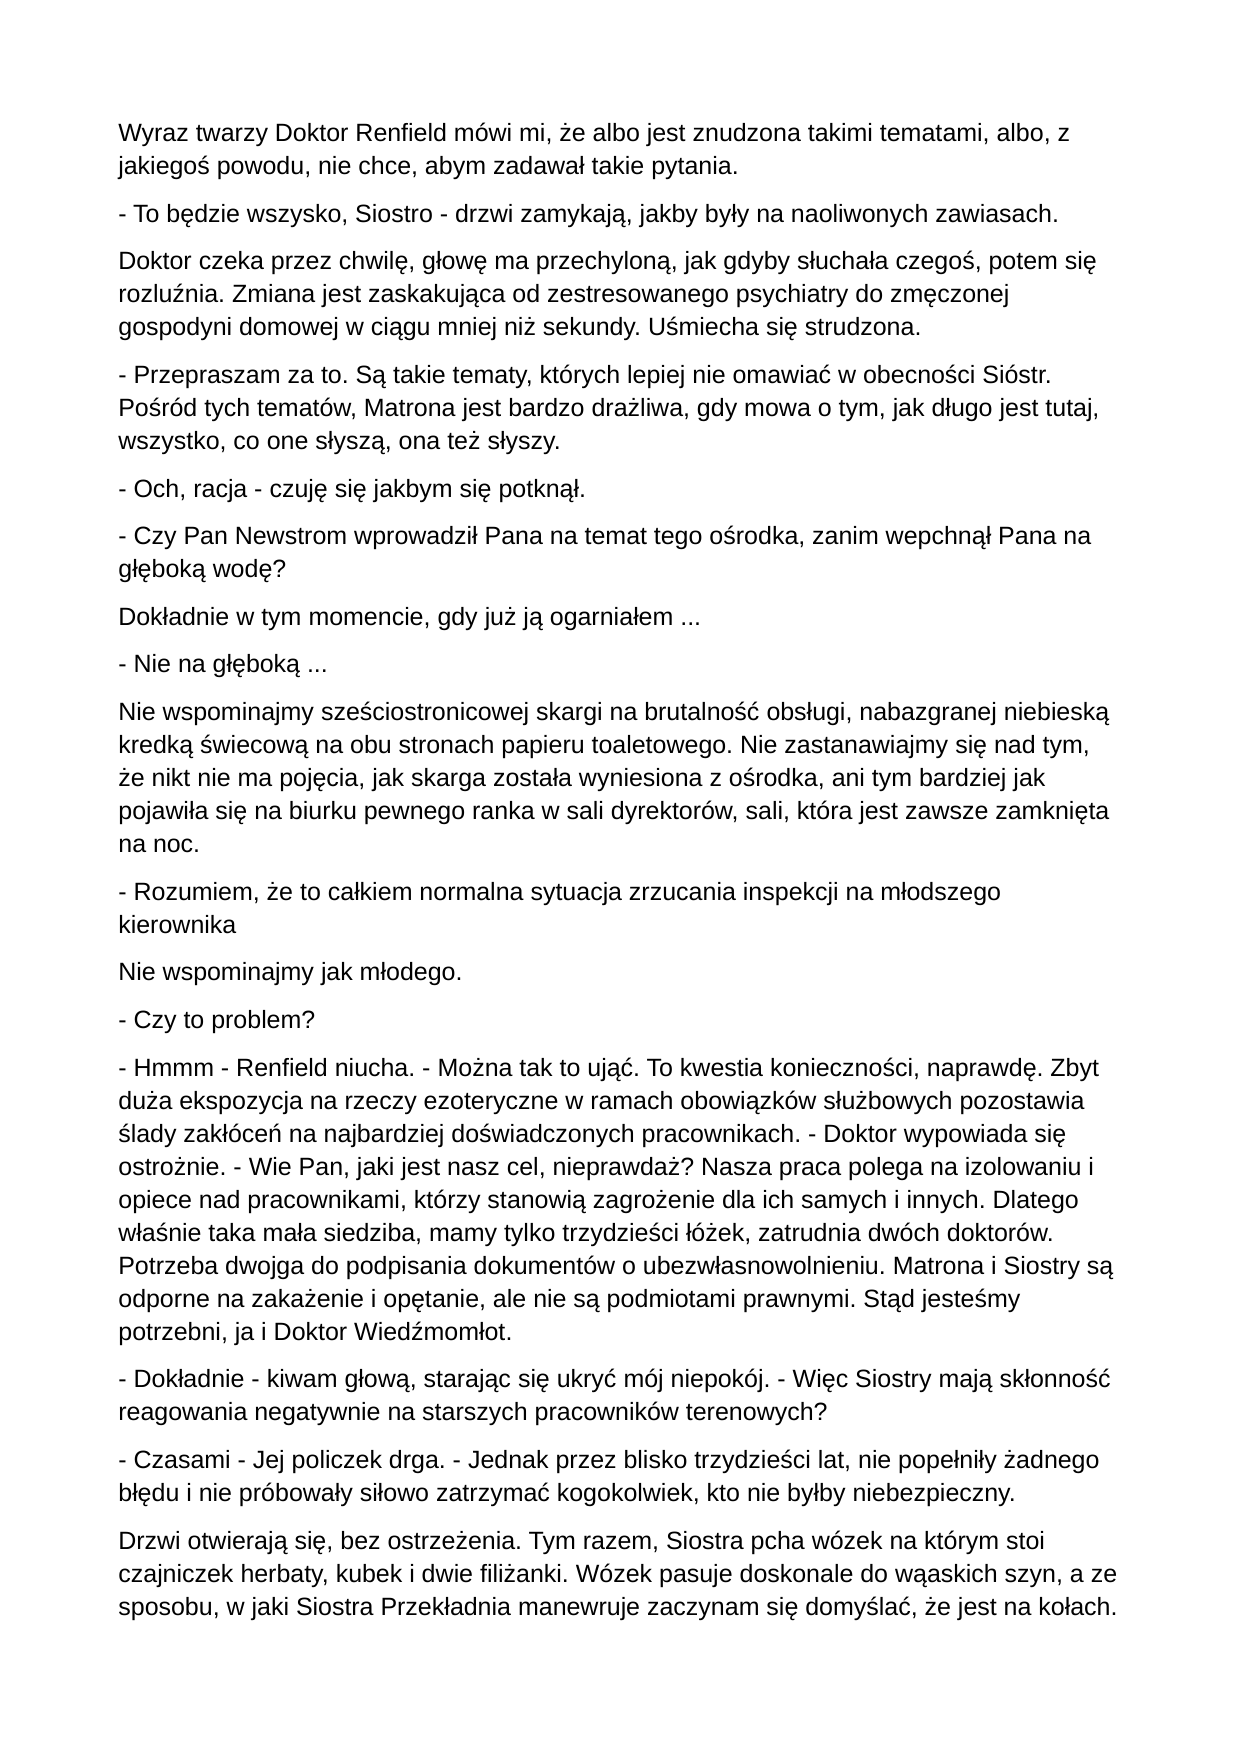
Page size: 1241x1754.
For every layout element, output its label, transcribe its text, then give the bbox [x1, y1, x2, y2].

text - Czy to problem? [118, 1005, 1122, 1034]
text Drzwi otwierają się, bez ostrzeżenia. Tym razem, Siostra pcha wózek na którym stoi czajniczek herbaty, kubek i dwie filiżanki. Wózek pasuje doskonale do wąaskich szyn, a ze sposobu, w jaki Siostra Przekładnia manewruje zaczynam się domyślać, że jest na kołach. [118, 1526, 1122, 1620]
text - Czy Pan Newstrom wprowadził Pana na temat tego ośrodka, zanim wepchnął Pana na głęboką wodę? [118, 521, 1122, 583]
text - Przepraszam za to. Są takie tematy, których lepiej nie omawiać w obecności Sióstr. Pośród tych tematów, Matrona jest bardzo drażliwa, gdy mowa o tym, jak długo jest tutaj, wszystko, co one słyszą, ona też słyszy. [118, 360, 1122, 455]
text Dokładnie w tym momencie, gdy już ją ogarniałem ... [118, 602, 1122, 631]
text Wyraz twarzy Doktor Renfield mówi mi, że albo jest znudzona takimi tematami, albo, z jakiegoś powodu, nie chce, abym zadawał takie pytania. [118, 118, 1122, 180]
text - Czasami - Jej policzek drga. - Jednak przez blisko trzydzieści lat, nie popełniły żadnego błędu i nie próbowały siłowo zatrzymać kogokolwiek, kto nie byłby niebezpieczny. [118, 1445, 1122, 1507]
text - Hmmm - Renfield niucha. - Można tak to ująć. To kwestia konieczności, naprawdę. Zbyt duża ekspozycja na rzeczy ezoteryczne w ramach obowiązków służbowych pozostawia ślady zakłóceń na najbardziej doświadczonych pracownikach. - Doktor wypowiada się ostrożnie. - Wie Pan, jaki jest nasz cel, nieprawdaż? Nasza praca polega na izolowaniu i opiece nad pracownikami, którzy stanowią zagrożenie dla ich samych i innych. Dlatego właśnie taka mała siedziba, mamy tylko trzydzieści łóżek, zatrudnia dwóch doktorów. Potrzeba dwojga do podpisania dokumentów o ubezwłasnowolnieniu. Matrona i Siostry są odporne na zakażenie i opętanie, ale nie są podmiotami prawnymi. Stąd jesteśmy potrzebni, ja i Doktor Wiedźmomłot. [118, 1053, 1122, 1346]
text Nie wspominajmy jak młodego. [118, 957, 1122, 986]
text - Nie na głęboką ... [118, 649, 1122, 678]
text - Rozumiem, że to całkiem normalna sytuacja zrzucania inspekcji na młodszego kierownika [118, 877, 1122, 938]
text Doktor czeka przez chwilę, głowę ma przechyloną, jak gdyby słuchała czegoś, potem się rozluźnia. Zmiana jest zaskakująca od zestresowanego psychiatry do zmęczonej gospodyni domowej w ciągu mniej niż sekundy. Uśmiecha się strudzona. [118, 246, 1122, 341]
text Nie wspominajmy sześciostronicowej skargi na brutalność obsługi, nabazgranej niebieską kredką świecową na obu stronach papieru toaletowego. Nie zastanawiajmy się nad tym, że nikt nie ma pojęcia, jak skarga została wyniesiona z ośrodka, ani tym bardziej jak pojawiła się na biurku pewnego ranka w sali dyrektorów, sali, która jest zawsze zamknięta na noc. [118, 697, 1122, 858]
text - Dokładnie - kiwam głową, starając się ukryć mój niepokój. - Więc Siostry mają skłonność reagowania negatywnie na starszych pracowników terenowych? [118, 1364, 1122, 1426]
text - Och, racja - czuję się jakbym się potknął. [118, 474, 1122, 502]
text - To będzie wszysko, Siostro - drzwi zamykają, jakby były na naoliwonych zawiasach. [118, 199, 1122, 227]
